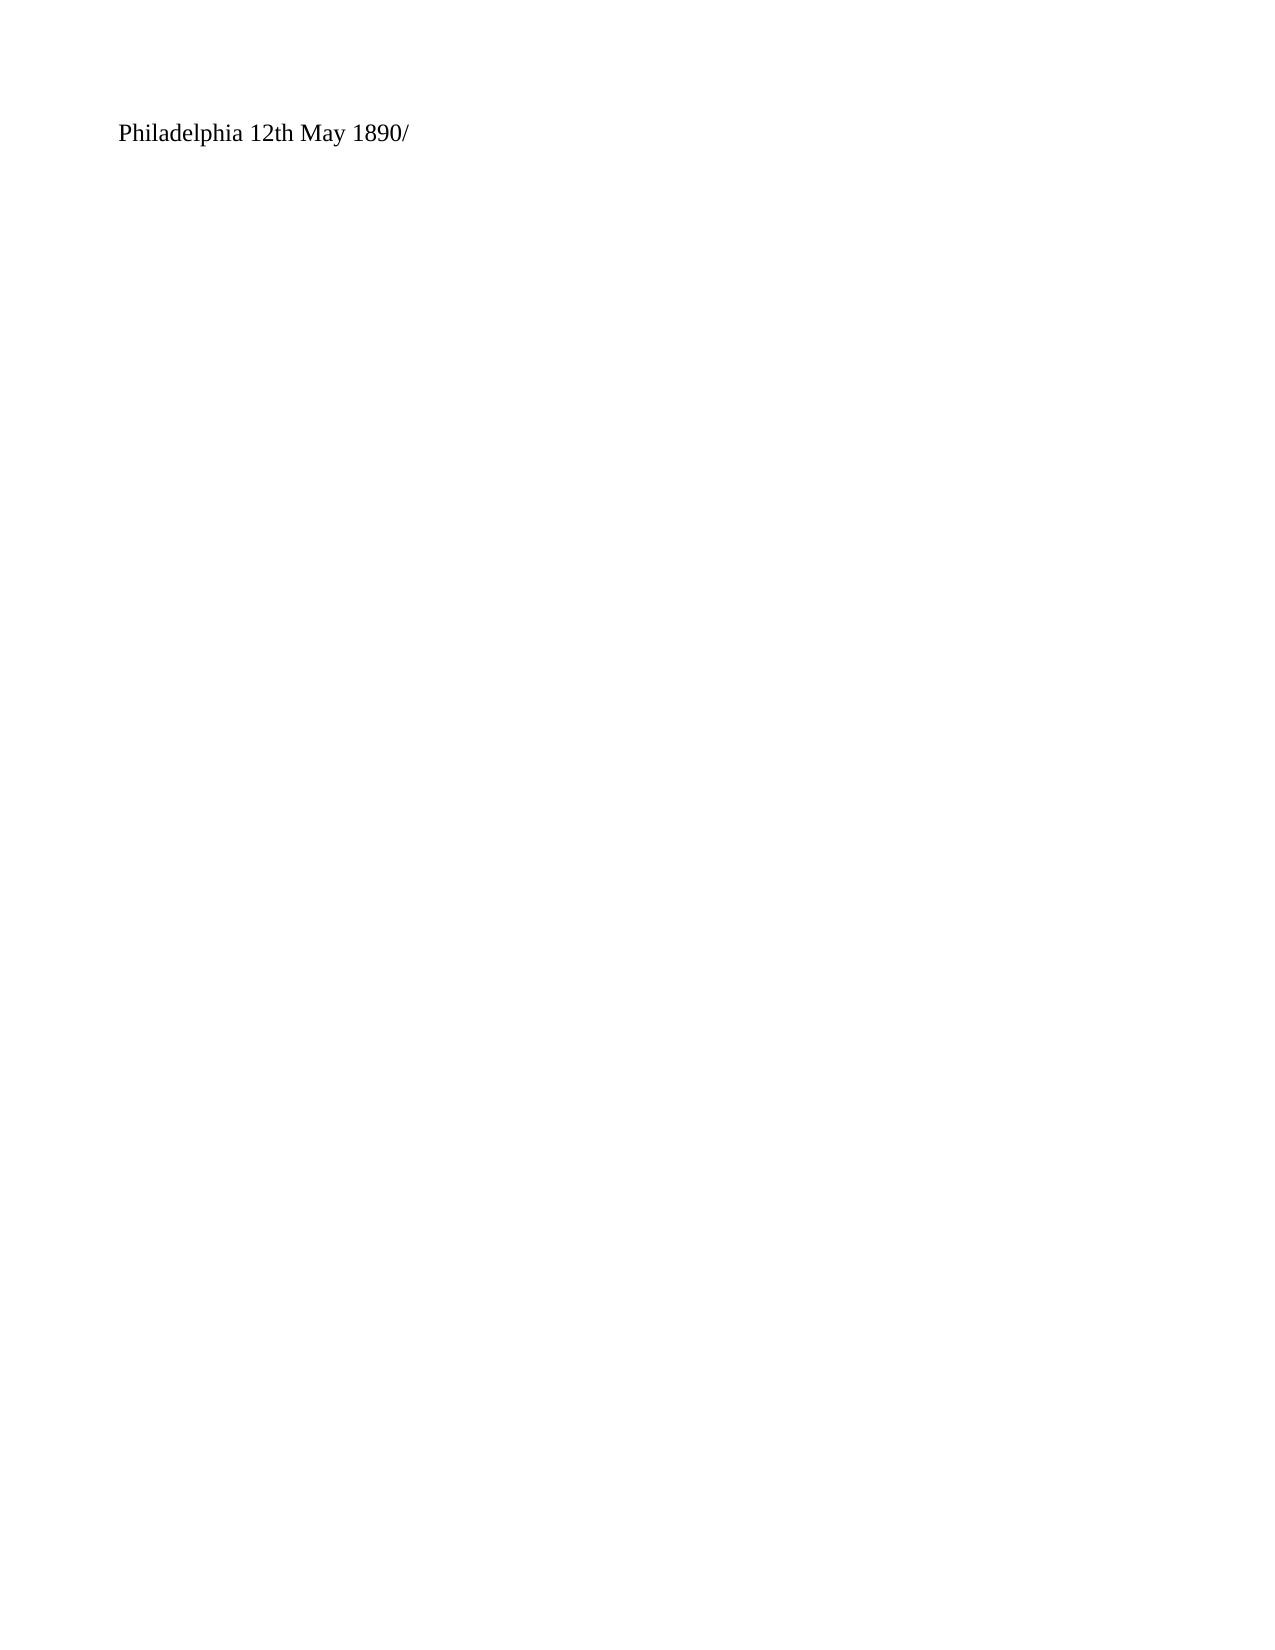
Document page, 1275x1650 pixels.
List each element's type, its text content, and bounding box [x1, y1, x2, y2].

text Philadelphia 12th May 1890/ [118, 118, 1157, 147]
